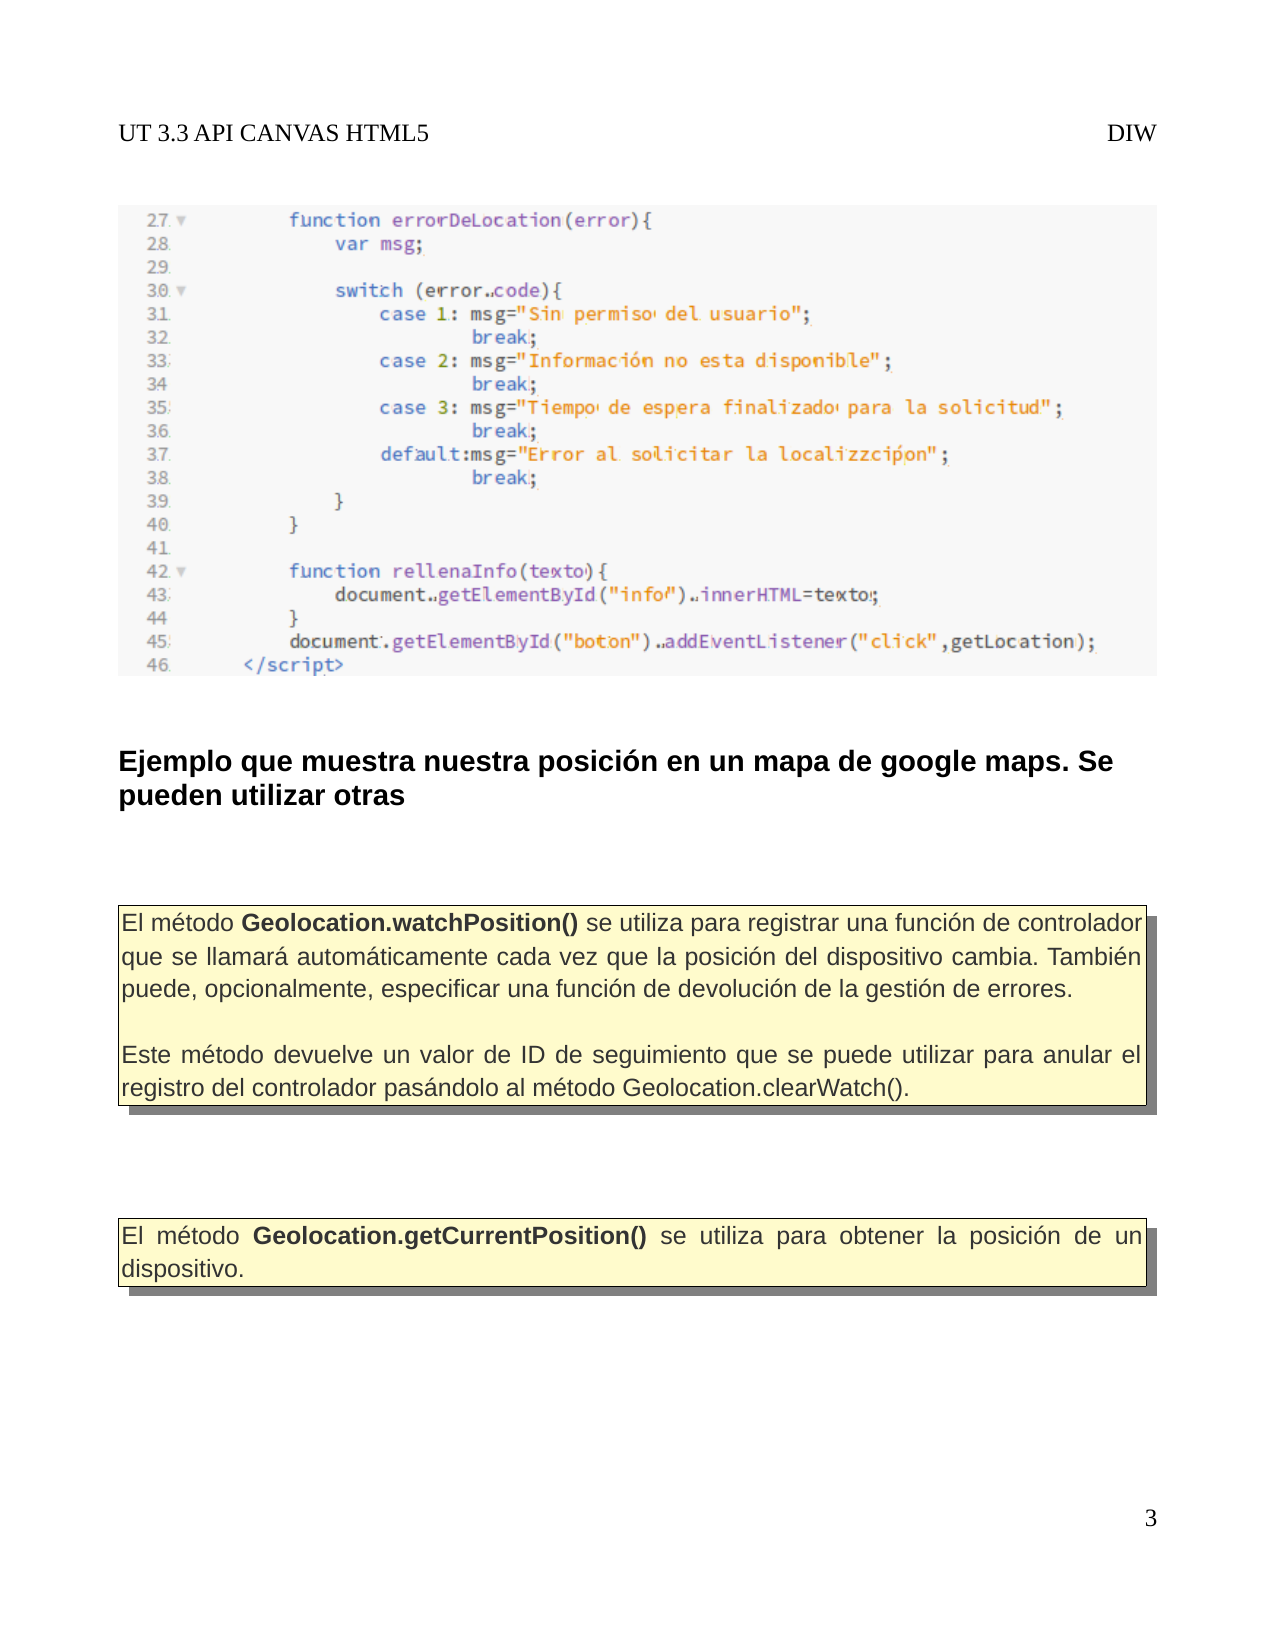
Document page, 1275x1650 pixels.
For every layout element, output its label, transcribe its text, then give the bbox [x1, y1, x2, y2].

text Este método devuelve un valor de ID de seguimiento que se puede utilizar para anular el registro del controlador pasándolo al método Geolocation.clearWatch(). [119, 1037, 1146, 1105]
text El método Geolocation.watchPosition() se utiliza para registrar una función de controlador que se llamará automáticamente cada vez que la posición del dispositivo cambia. También puede, opcionalmente, especificar una función de devolución de la gestión de errores. [119, 906, 1146, 1003]
text El método Geolocation.getCurrentPosition() se utiliza para obtener la posición de un dispositivo. [119, 1219, 1146, 1286]
subtitle Ejemplo que muestra nuestra posición en un mapa de google maps. Se pueden utilizar otras [118, 744, 1157, 811]
picture [118, 205, 1157, 676]
